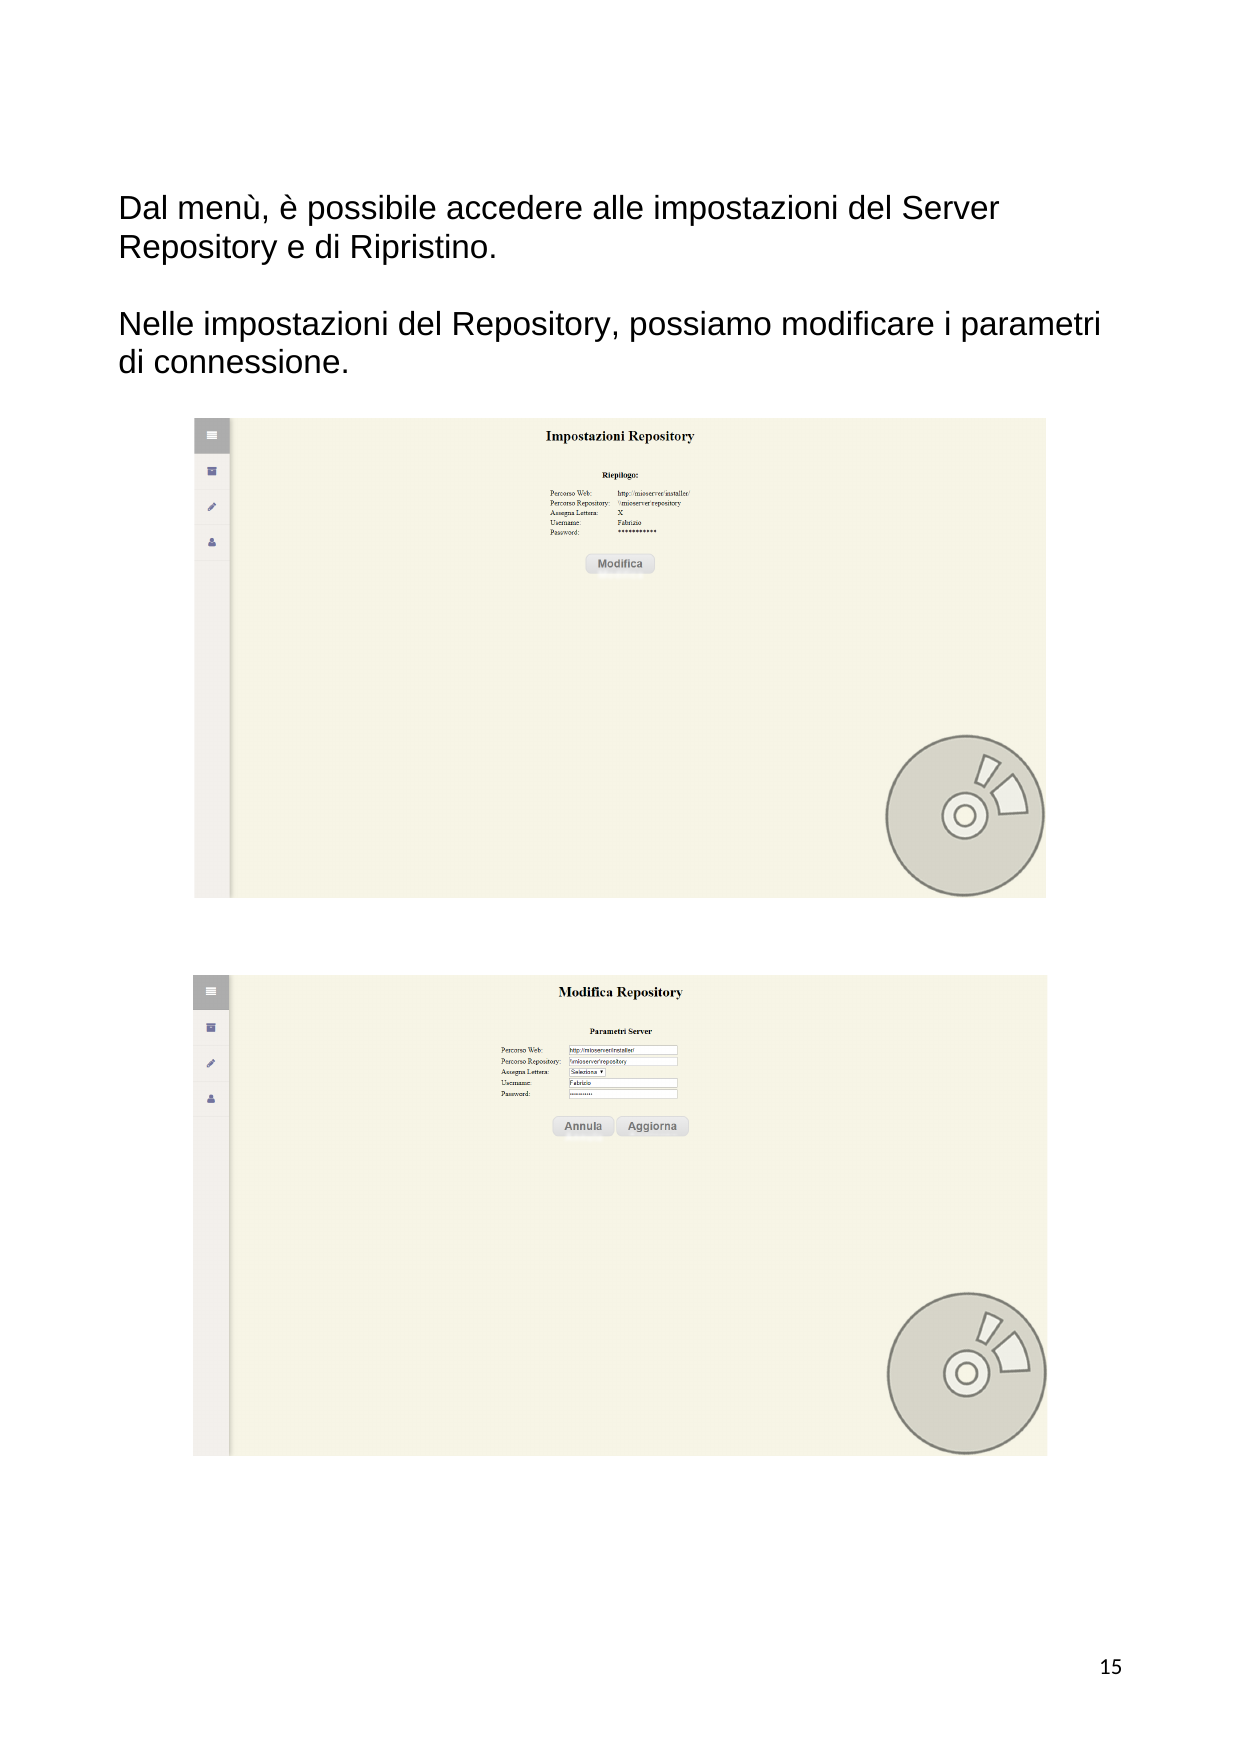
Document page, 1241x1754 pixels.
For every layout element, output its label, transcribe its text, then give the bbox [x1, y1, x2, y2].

picture [193, 975, 1048, 1456]
text Nelle impostazioni del Repository, possiamo modificare i parametri di connessione. [118, 304, 1122, 381]
picture [194, 418, 1046, 898]
text Dal menù, è possibile accedere alle impostazioni del Server Repository e di Ripristino. [118, 188, 1122, 265]
